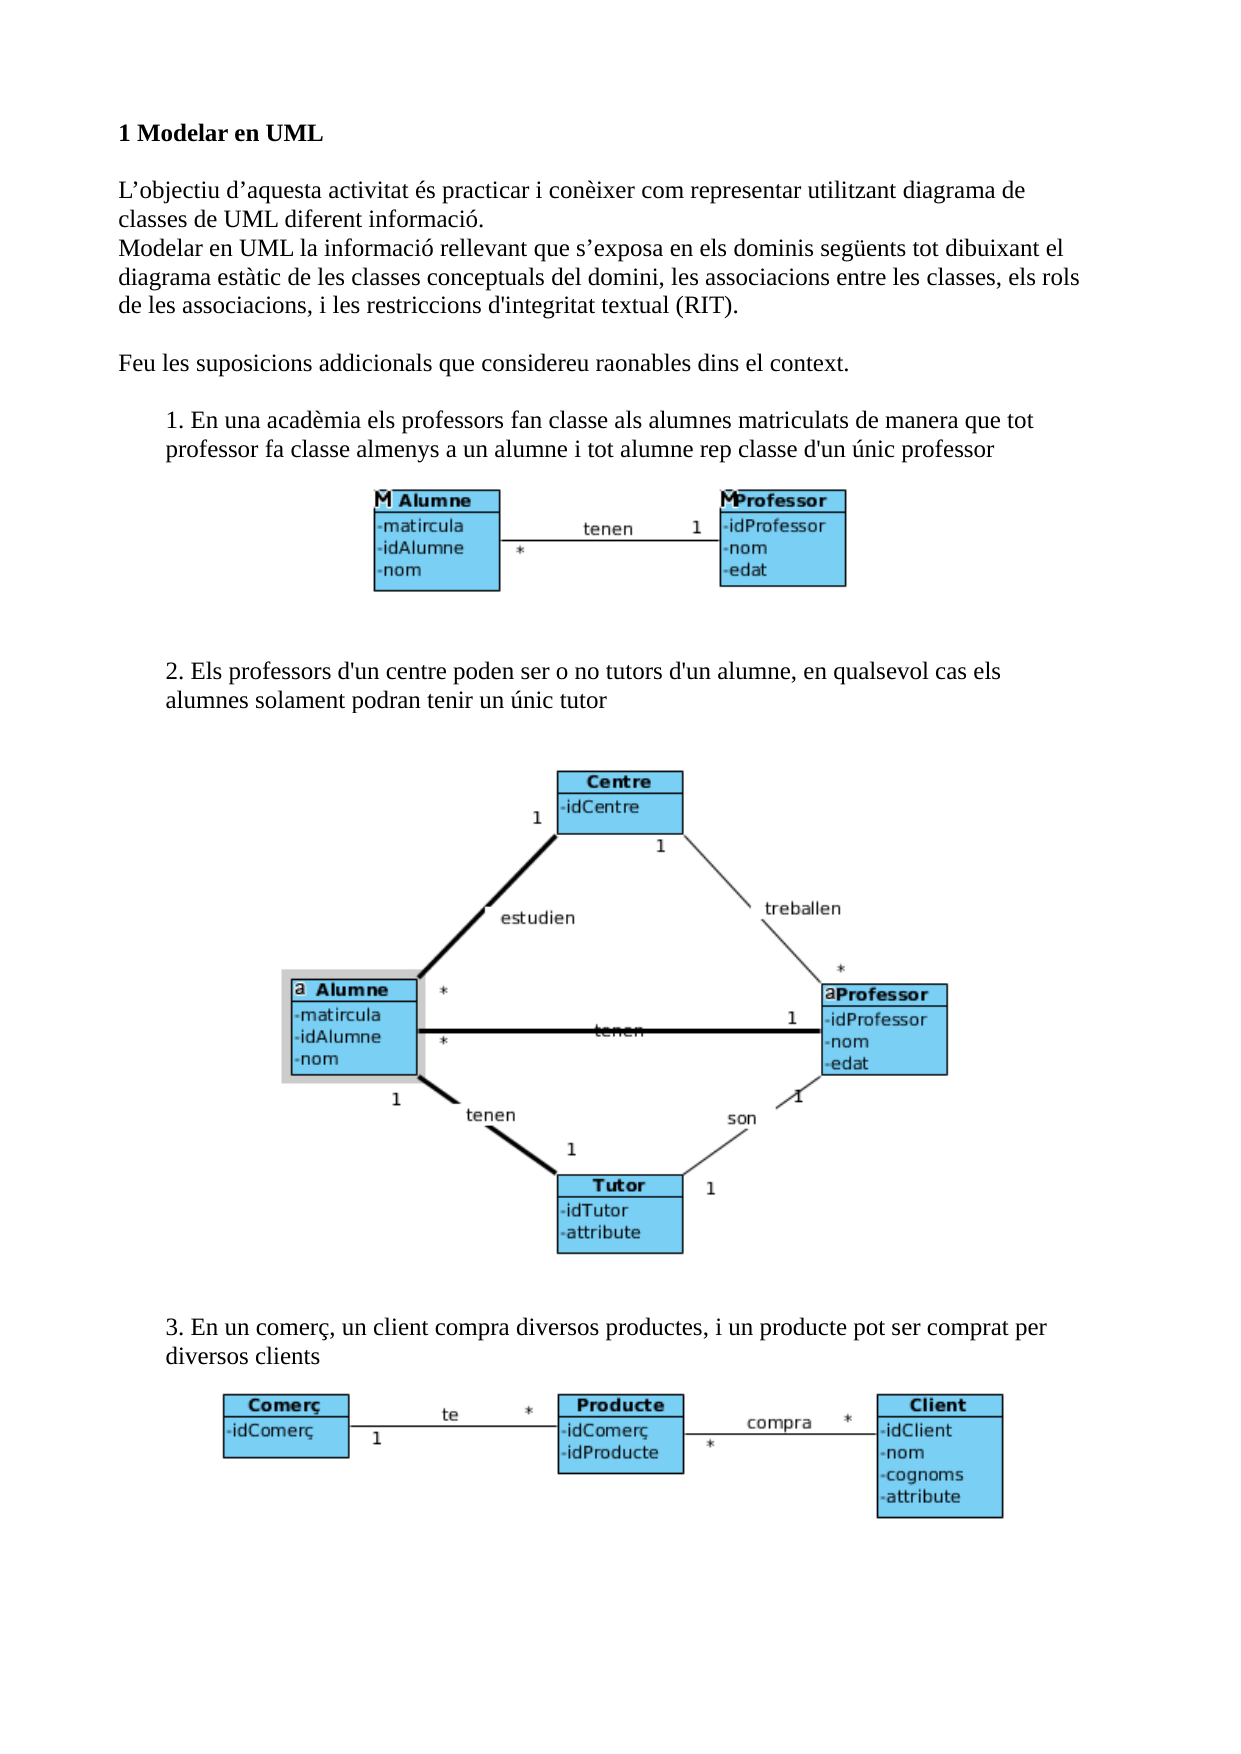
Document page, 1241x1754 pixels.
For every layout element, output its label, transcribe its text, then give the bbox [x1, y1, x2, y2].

text alumnes solament podran tenir un únic tutor [165, 685, 1122, 713]
text de les associacions, i les restriccions d'integritat textual (RIT). [118, 291, 1122, 319]
text Modelar en UML la informació rellevant que s’exposa en els dominis següents tot dibuixant el [118, 233, 1122, 262]
picture [363, 463, 878, 628]
text classes de UML diferent informació. [118, 204, 1122, 233]
picture [206, 1370, 1035, 1547]
text diagrama estàtic de les classes conceptuals del domini, les associacions entre les classes, els rols [118, 262, 1122, 291]
picture [238, 713, 1003, 1284]
text 2. Els professors d'un centre poden ser o no tutors d'un alumne, en qualsevol cas els [165, 656, 1122, 685]
text L’objectiu d’aquesta activitat és practicar i conèixer com representar utilitzant diagrama de [118, 176, 1122, 204]
text professor fa classe almenys a un alumne i tot alumne rep classe d'un únic professor [165, 434, 1122, 463]
text 3. En un comerç, un client compra diversos productes, i un producte pot ser comprat per [165, 1312, 1122, 1341]
text diversos clients [165, 1341, 1122, 1370]
text 1. En una acadèmia els professors fan classe als alumnes matriculats de manera que tot [165, 406, 1122, 434]
text Feu les suposicions addicionals que considereu raonables dins el context. [118, 348, 1122, 377]
text 1 Modelar en UML [118, 118, 1122, 147]
